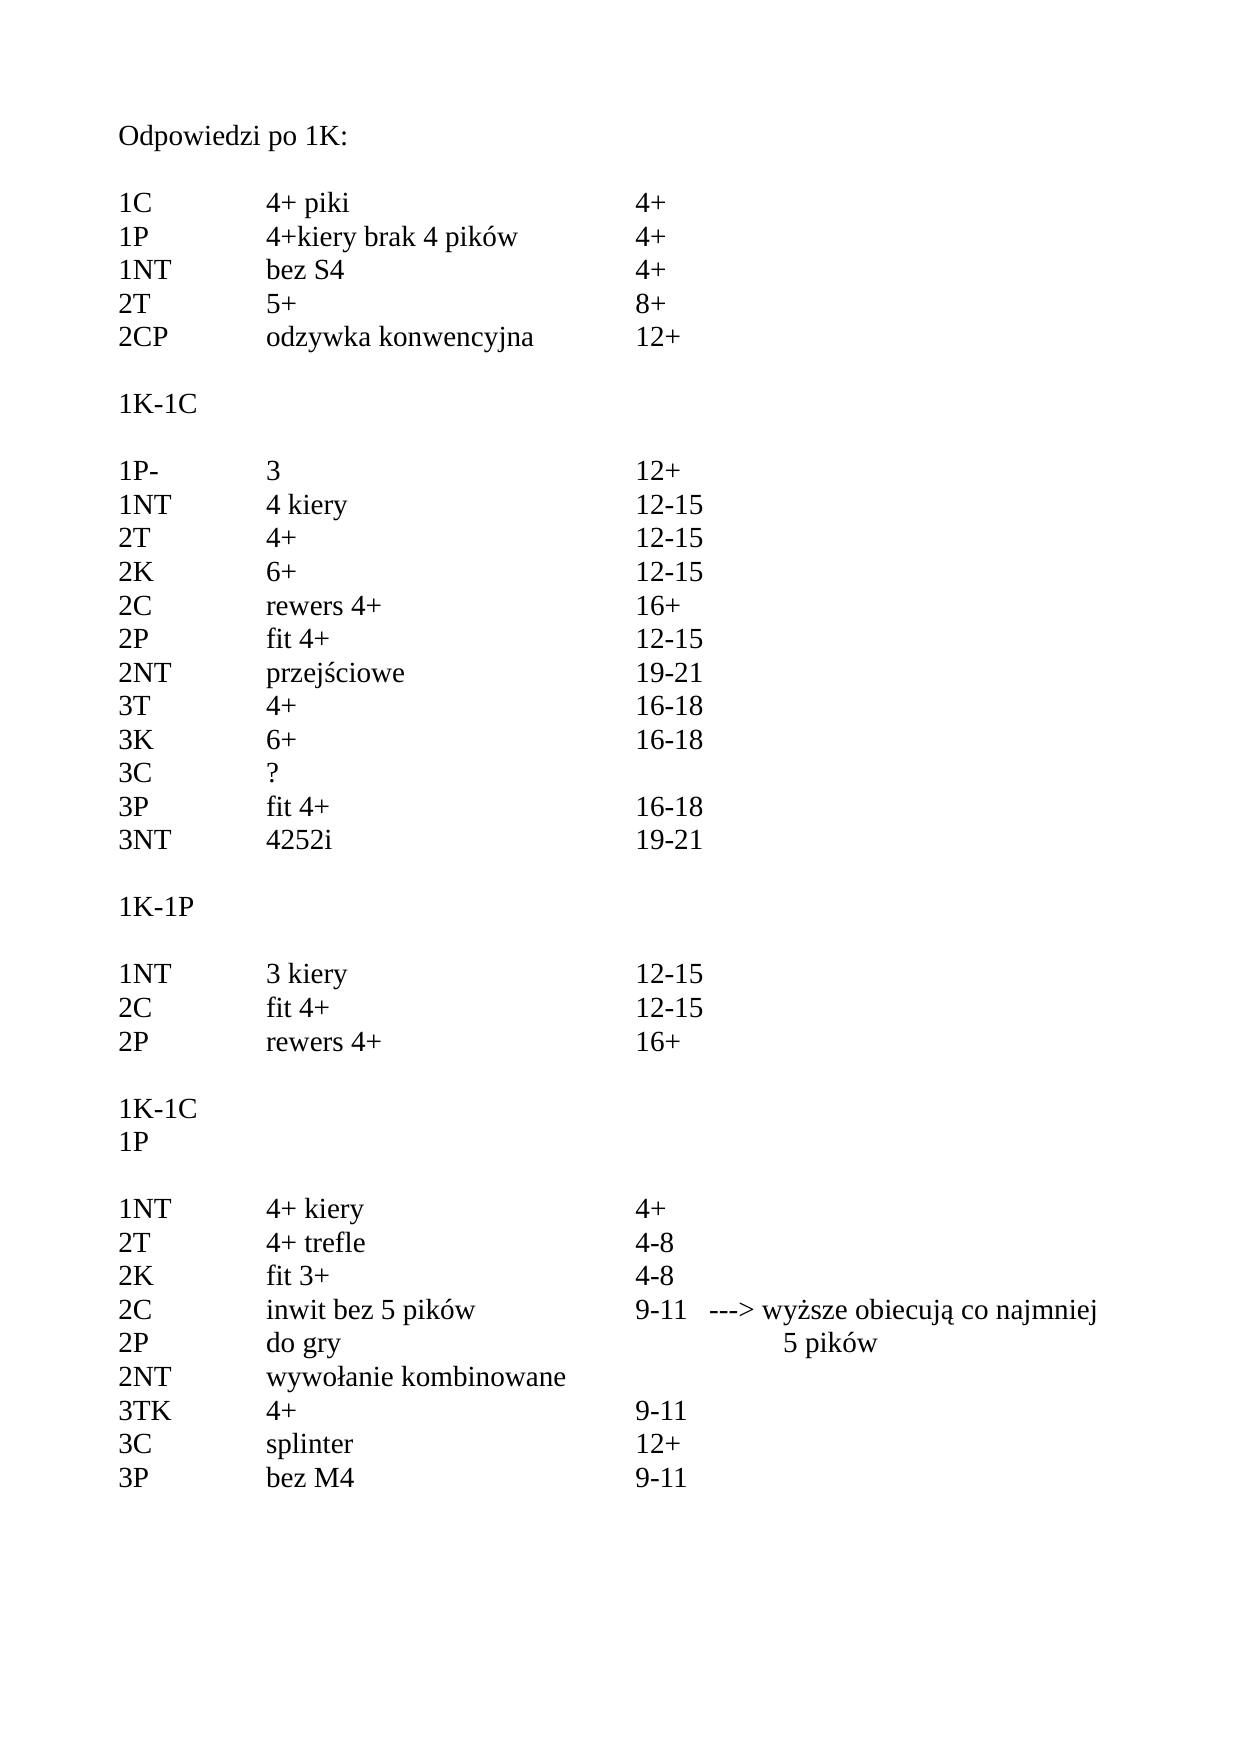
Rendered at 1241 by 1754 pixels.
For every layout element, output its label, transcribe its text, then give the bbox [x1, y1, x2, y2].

text 2CP odzywka konwencyjna 12+ [118, 319, 1122, 353]
text 1C 4+ piki 4+ [118, 185, 1122, 219]
text 2C fit 4+ 12-15 [118, 990, 1122, 1024]
text 1K-1C [118, 386, 1122, 420]
text 3NT 4252i 19-21 [118, 822, 1122, 856]
text 3K 6+ 16-18 [118, 722, 1122, 755]
text 1K-1C [118, 1091, 1122, 1124]
text 2C rewers 4+ 16+ [118, 588, 1122, 621]
text 2T 5+ 8+ [118, 286, 1122, 319]
text 3P bez M4 9-11 [118, 1460, 1122, 1493]
text 3C ? [118, 755, 1122, 789]
text 1P 4+kiery brak 4 pików 4+ [118, 219, 1122, 252]
text 2T 4+ trefle 4-8 [118, 1225, 1122, 1258]
text 2K 6+ 12-15 [118, 554, 1122, 588]
text 1NT 3 kiery 12-15 [118, 957, 1122, 990]
text 1K-1P [118, 889, 1122, 923]
text 2P rewers 4+ 16+ [118, 1024, 1122, 1057]
text 3TK 4+ 9-11 [118, 1393, 1122, 1426]
text 2NT wywołanie kombinowane [118, 1359, 1122, 1393]
text 1P- 3 12+ [118, 453, 1122, 487]
text 2P fit 4+ 12-15 [118, 621, 1122, 655]
text 1NT 4+ kiery 4+ [118, 1191, 1122, 1225]
text 2C inwit bez 5 pików 9-11 ---> wyższe obiecują co najmniej [118, 1292, 1122, 1326]
text 1NT 4 kiery 12-15 [118, 487, 1122, 521]
text 2K fit 3+ 4-8 [118, 1258, 1122, 1292]
text 3P fit 4+ 16-18 [118, 789, 1122, 822]
text 3T 4+ 16-18 [118, 688, 1122, 722]
text 1P [118, 1124, 1122, 1158]
text 2P do gry 5 pików [118, 1326, 1122, 1359]
text 2NT przejściowe 19-21 [118, 655, 1122, 688]
text 1NT bez S4 4+ [118, 252, 1122, 286]
text 2T 4+ 12-15 [118, 521, 1122, 554]
text 3C splinter 12+ [118, 1426, 1122, 1460]
text Odpowiedzi po 1K: [118, 118, 1122, 152]
